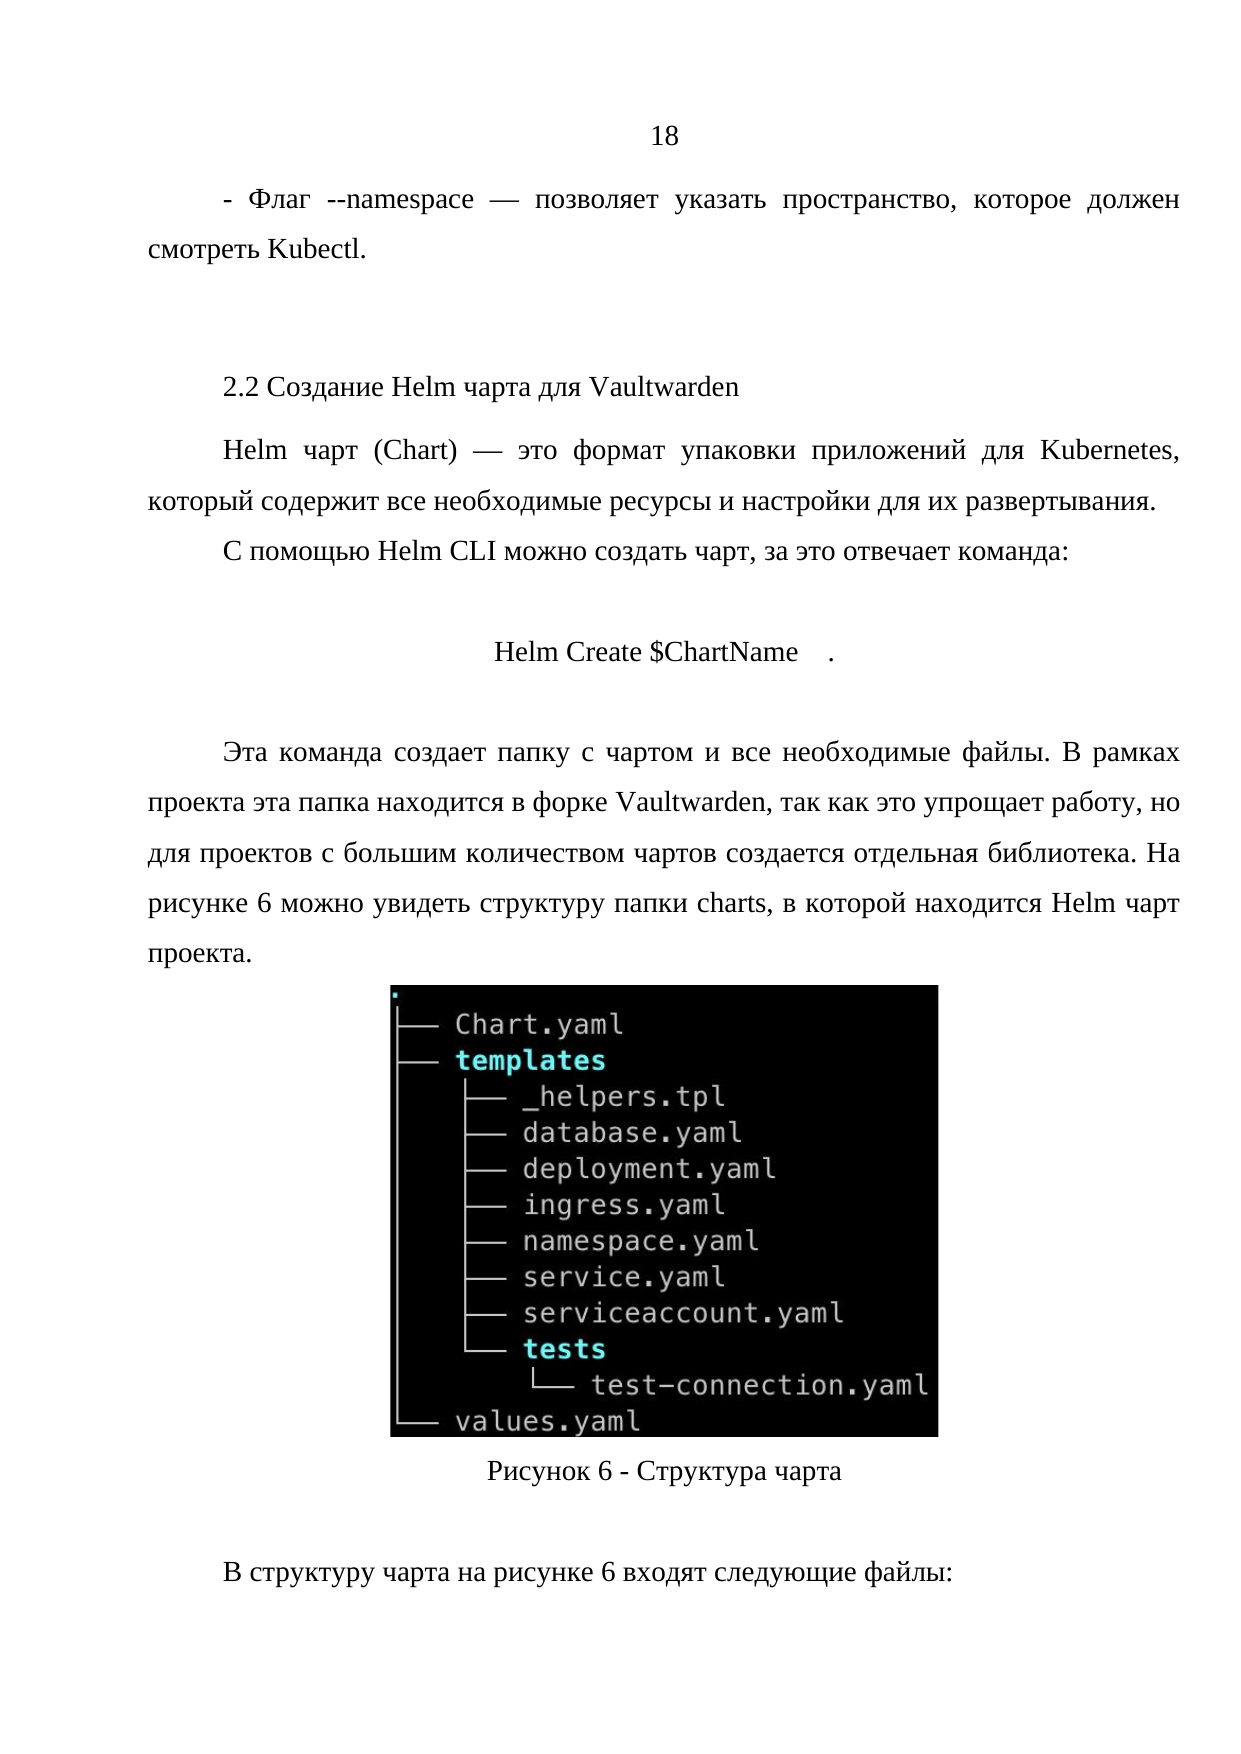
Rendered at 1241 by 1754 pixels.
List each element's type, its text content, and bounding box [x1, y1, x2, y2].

subtitle 2.2 Создание Helm чарта для Vaultwarden [148, 369, 1181, 403]
text - Флаг --namespace — позволяет указать пространство, которое должен смотреть Kubectl. [148, 181, 1181, 265]
text Рисунок 6 - Структура чарта [148, 1453, 1181, 1487]
text В структуру чарта на рисунке 6 входят следующие файлы: [148, 1554, 1181, 1587]
text Helm Create $ChartName . [148, 634, 1181, 667]
text С помощью Helm CLI можно создать чарт, за это отвечает команда: [148, 533, 1181, 567]
text Helm чарт (Chart) — это формат упаковки приложений для Kubernetes, который содержит все необходимые ресурсы и настройки для их развертывания. [148, 432, 1181, 516]
picture [390, 985, 939, 1437]
text Эта команда создает папку с чартом и все необходимые файлы. В рамках проекта эта папка находится в форке Vaultwarden, так как это упрощает работу, но для проектов с большим количеством чартов создается отдельная библиотека. На рисунке 6 можно увидеть структуру папки charts, в которой находится Helm чарт проекта. [148, 734, 1181, 969]
